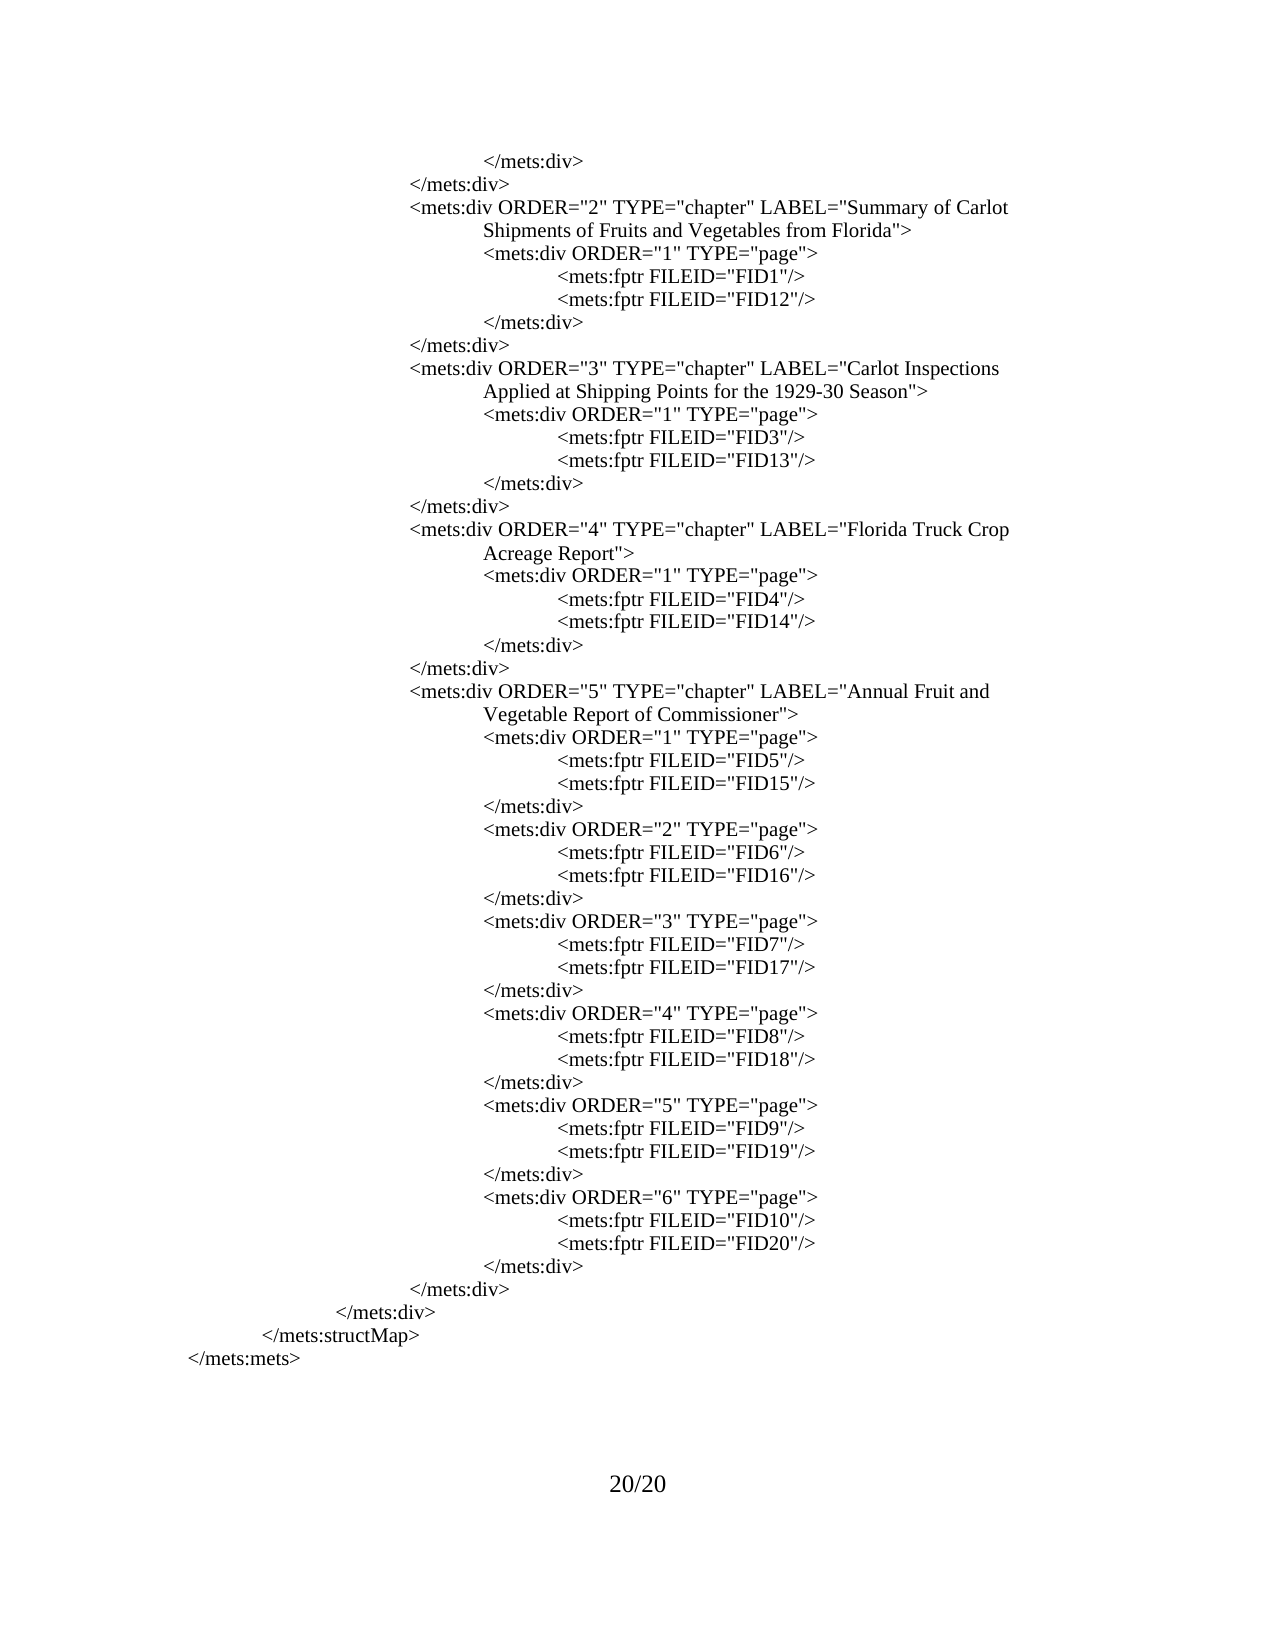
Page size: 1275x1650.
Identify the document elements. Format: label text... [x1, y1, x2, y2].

text <mets:fptr FILEID="FID19"/> [187, 1140, 1087, 1163]
text <mets:fptr FILEID="FID14"/> [187, 610, 1087, 633]
text </mets:div> [187, 1163, 1087, 1186]
text <mets:fptr FILEID="FID16"/> [187, 864, 1087, 887]
text <mets:div ORDER="1" TYPE="page"> [187, 564, 1087, 587]
text </mets:div> [187, 311, 1087, 334]
text <mets:div ORDER="2" TYPE="chapter" LABEL="Summary of Carlot Shipments of Fruits and Vegetables from Florida"> [187, 196, 1087, 242]
text <mets:div ORDER="3" TYPE="chapter" LABEL="Carlot Inspections Applied at Shipping Points for the 1929-30 Season"> [187, 357, 1087, 403]
text <mets:fptr FILEID="FID4"/> [187, 587, 1087, 610]
text <mets:div ORDER="6" TYPE="page"> [187, 1186, 1087, 1209]
text <mets:fptr FILEID="FID13"/> [187, 449, 1087, 472]
text </mets:div> [187, 173, 1087, 196]
text </mets:div> [187, 633, 1087, 656]
text <mets:fptr FILEID="FID17"/> [187, 956, 1087, 979]
text <mets:fptr FILEID="FID10"/> [187, 1209, 1087, 1232]
text <mets:fptr FILEID="FID3"/> [187, 426, 1087, 449]
text </mets:div> [187, 887, 1087, 910]
text </mets:div> [187, 150, 1087, 173]
text <mets:div ORDER="1" TYPE="page"> [187, 242, 1087, 265]
text <mets:fptr FILEID="FID12"/> [187, 288, 1087, 311]
text </mets:div> [187, 472, 1087, 495]
text <mets:div ORDER="4" TYPE="chapter" LABEL="Florida Truck Crop Acreage Report"> [187, 518, 1087, 564]
text <mets:div ORDER="1" TYPE="page"> [187, 726, 1087, 748]
text </mets:div> [187, 1071, 1087, 1094]
text <mets:div ORDER="5" TYPE="page"> [187, 1094, 1087, 1117]
text <mets:div ORDER="3" TYPE="page"> [187, 910, 1087, 933]
text <mets:fptr FILEID="FID1"/> [187, 265, 1087, 288]
text <mets:fptr FILEID="FID8"/> [187, 1025, 1087, 1048]
text <mets:fptr FILEID="FID9"/> [187, 1117, 1087, 1140]
text </mets:div> [187, 656, 1087, 679]
text </mets:structMap> [187, 1324, 1087, 1347]
text <mets:fptr FILEID="FID7"/> [187, 933, 1087, 956]
text </mets:div> [187, 495, 1087, 518]
text <mets:fptr FILEID="FID18"/> [187, 1048, 1087, 1071]
text </mets:div> [187, 1255, 1087, 1278]
text <mets:div ORDER="1" TYPE="page"> [187, 403, 1087, 426]
text </mets:div> [187, 979, 1087, 1002]
text </mets:div> [187, 1278, 1087, 1301]
text </mets:mets> [187, 1347, 1087, 1370]
text </mets:div> [187, 1301, 1087, 1324]
text <mets:div ORDER="5" TYPE="chapter" LABEL="Annual Fruit and Vegetable Report of Commissioner"> [187, 679, 1087, 726]
text <mets:fptr FILEID="FID15"/> [187, 772, 1087, 794]
text <mets:fptr FILEID="FID5"/> [187, 748, 1087, 772]
text <mets:fptr FILEID="FID6"/> [187, 841, 1087, 864]
text <mets:fptr FILEID="FID20"/> [187, 1232, 1087, 1255]
text </mets:div> [187, 794, 1087, 818]
text <mets:div ORDER="2" TYPE="page"> [187, 818, 1087, 841]
text </mets:div> [187, 334, 1087, 357]
text <mets:div ORDER="4" TYPE="page"> [187, 1002, 1087, 1025]
